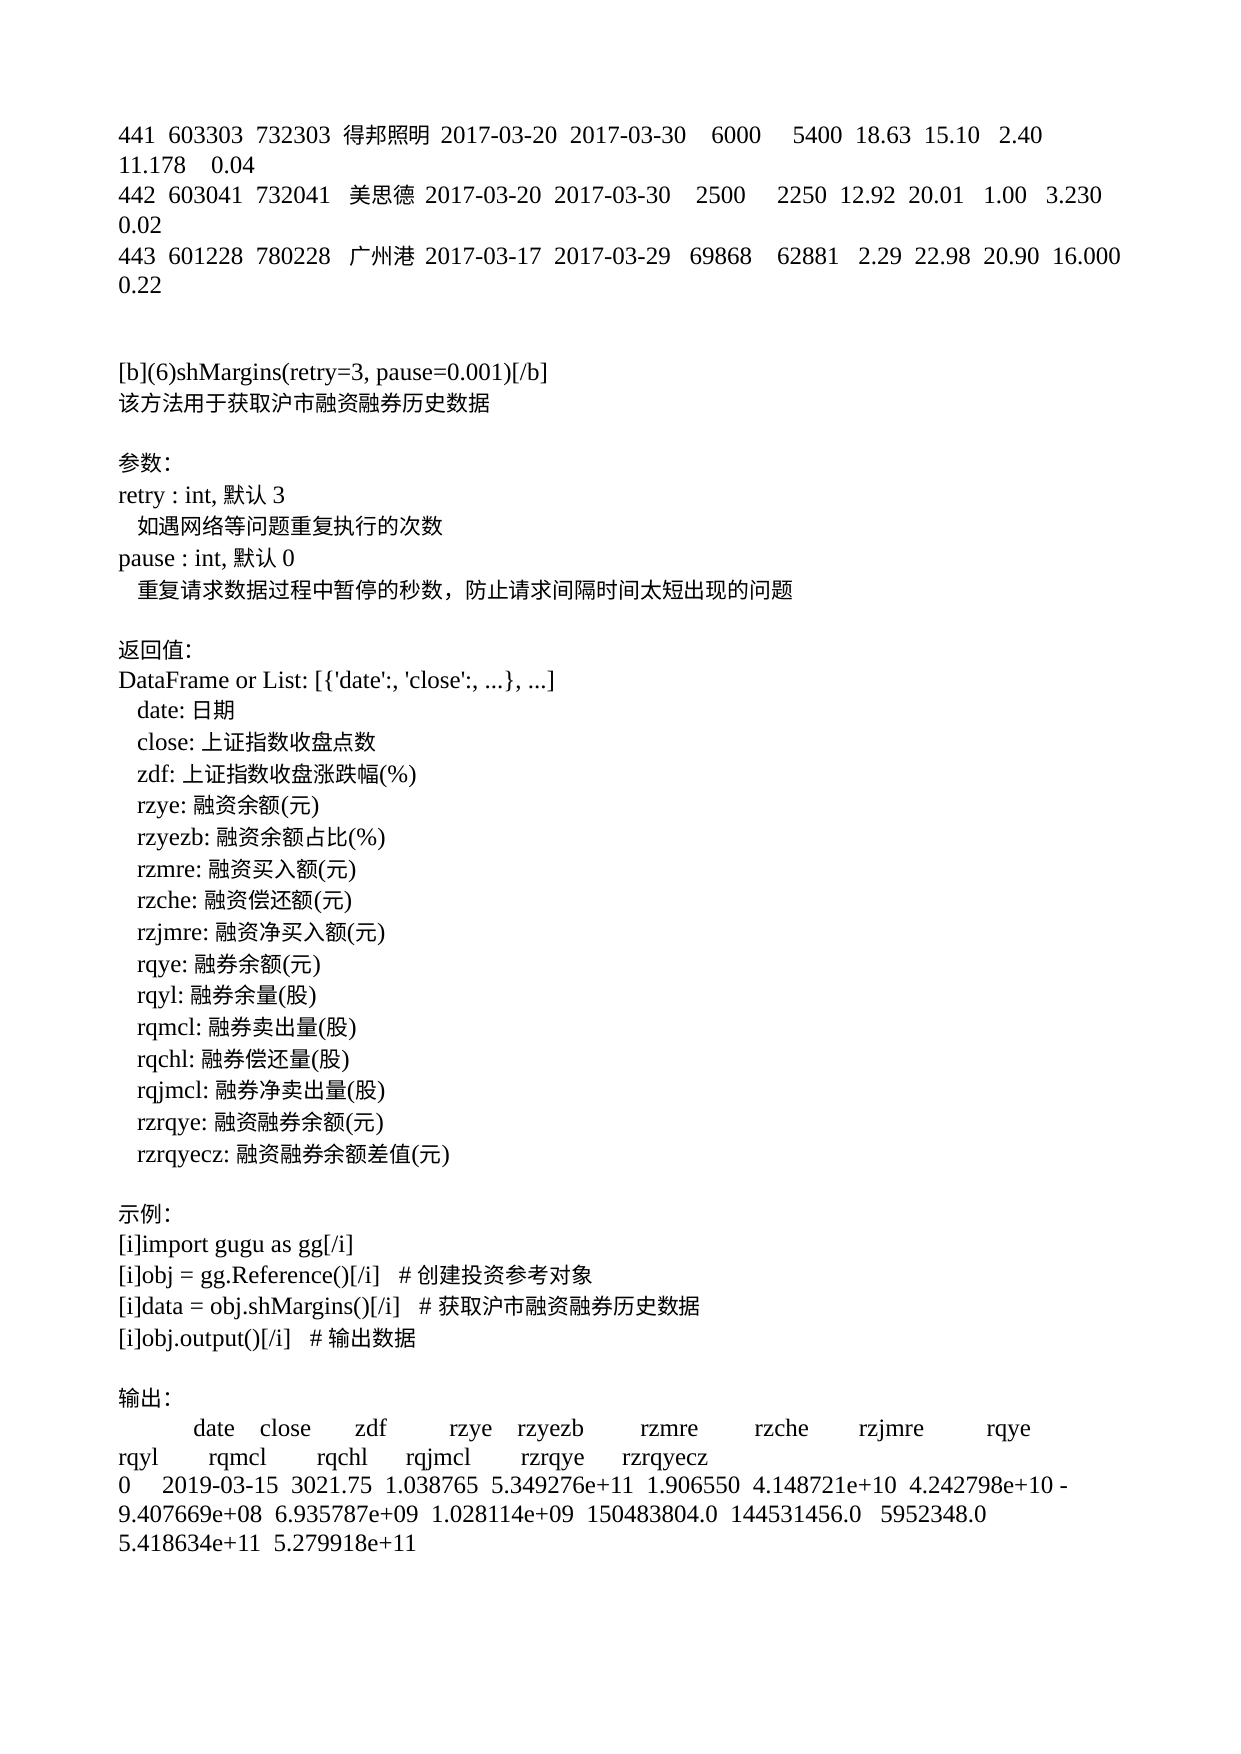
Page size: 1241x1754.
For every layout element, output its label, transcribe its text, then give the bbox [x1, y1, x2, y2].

text rqchl: 融券偿还量(股) [118, 1042, 1122, 1073]
text 示例： [118, 1197, 1122, 1229]
text 返回值： [118, 633, 1122, 665]
text [i]import gugu as gg[/i] [118, 1229, 1122, 1258]
text rqyl: 融券余量(股) [118, 978, 1122, 1010]
text date close zdf rzye rzyezb rzmre rzche rzjmre rqye rqyl rqmcl rqchl rqjmcl rzrqye rzrqyecz [118, 1413, 1122, 1471]
text DataFrame or List: [{'date':, 'close':, ...}, ...] [118, 665, 1122, 693]
text date: 日期 [118, 693, 1122, 725]
text 442 603041 732041 美思德 2017-03-20 2017-03-30 2500 2250 12.92 20.01 1.00 3.230 0.02 [118, 178, 1122, 239]
text rzrqyecz: 融资融券余额差值(元) [118, 1137, 1122, 1168]
text rzjmre: 融资净买入额(元) [118, 915, 1122, 947]
text rzmre: 融资买入额(元) [118, 852, 1122, 883]
text rqjmcl: 融券净卖出量(股) [118, 1073, 1122, 1105]
text 443 601228 780228 广州港 2017-03-17 2017-03-29 69868 62881 2.29 22.98 20.90 16.000 0.22 [118, 239, 1122, 299]
text rqmcl: 融券卖出量(股) [118, 1010, 1122, 1042]
text close: 上证指数收盘点数 [118, 725, 1122, 757]
text 重复请求数据过程中暂停的秒数，防止请求间隔时间太短出现的问题 [118, 573, 1122, 604]
text rzye: 融资余额(元) [118, 788, 1122, 820]
text rzrqye: 融资融券余额(元) [118, 1105, 1122, 1137]
text 该方法用于获取沪市融资融券历史数据 [118, 386, 1122, 417]
text [i]obj = gg.Reference()[/i] # 创建投资参考对象 [118, 1258, 1122, 1289]
text 如遇网络等问题重复执行的次数 [118, 509, 1122, 541]
text [b](6)shMargins(retry=3, pause=0.001)[/b] [118, 357, 1122, 386]
text rzche: 融资偿还额(元) [118, 883, 1122, 915]
text zdf: 上证指数收盘涨跌幅(%) [118, 757, 1122, 788]
text [i]obj.output()[/i] # 输出数据 [118, 1321, 1122, 1353]
text 参数： [118, 446, 1122, 478]
text rqye: 融券余额(元) [118, 947, 1122, 978]
text 441 603303 732303 得邦照明 2017-03-20 2017-03-30 6000 5400 18.63 15.10 2.40 11.178 0.04 [118, 118, 1122, 178]
text 输出： [118, 1381, 1122, 1413]
text [i]data = obj.shMargins()[/i] # 获取沪市融资融券历史数据 [118, 1289, 1122, 1321]
text rzyezb: 融资余额占比(%) [118, 820, 1122, 852]
text retry : int, 默认 3 [118, 478, 1122, 509]
text 0 2019-03-15 3021.75 1.038765 5.349276e+11 1.906550 4.148721e+10 4.242798e+10 -9.407669e+08 6.935787e+09 1.028114e+09 150483804.0 144531456.0 5952348.0 5.418634e+11 5.279918e+11 [118, 1471, 1122, 1557]
text pause : int, 默认 0 [118, 541, 1122, 573]
